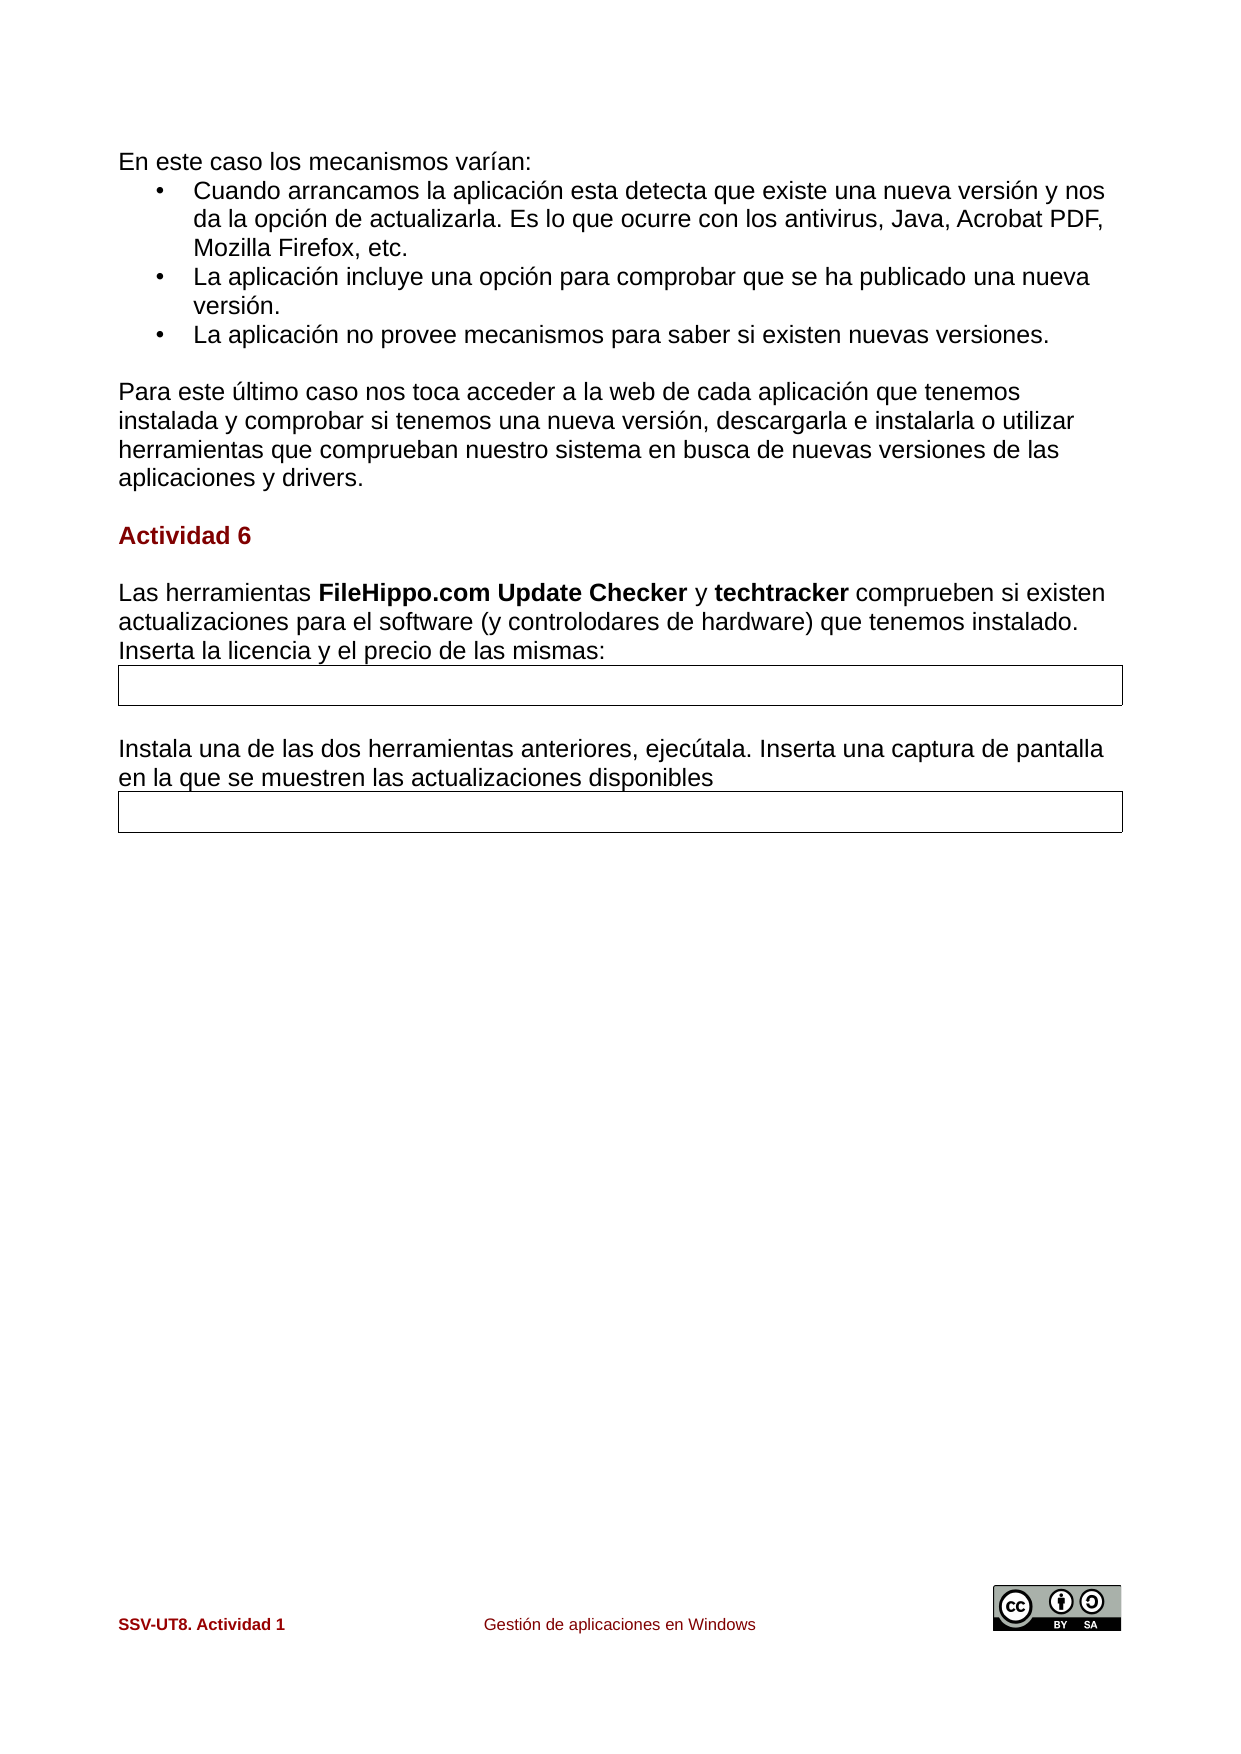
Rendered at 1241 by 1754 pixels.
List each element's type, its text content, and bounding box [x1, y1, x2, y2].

list La aplicación incluye una opción para comprobar que se ha publicado una nueva versión. [156, 262, 1122, 319]
text Instala una de las dos herramientas anteriores, ejecútala. Inserta una captura de pantalla en la que se muestren las actualizaciones disponibles [118, 734, 1122, 791]
text Actividad 6 [118, 521, 1122, 550]
text En este caso los mecanismos varían: [118, 147, 1122, 176]
picture [993, 1585, 1122, 1631]
table_header [119, 792, 1122, 832]
table_header [119, 666, 1122, 705]
list La aplicación no provee mecanismos para saber si existen nuevas versiones. [156, 319, 1122, 348]
list Cuando arrancamos la aplicación esta detecta que existe una nueva versión y nos da la opción de actualizarla. Es lo que ocurre con los antivirus, Java, Acrobat PDF, Mozilla Firefox, etc. [156, 176, 1122, 262]
text Para este último caso nos toca acceder a la web de cada aplicación que tenemos instalada y comprobar si tenemos una nueva versión, descargarla e instalarla o utilizar herramientas que comprueban nuestro sistema en busca de nuevas versiones de las aplicaciones y drivers. [118, 377, 1122, 492]
text Las herramientas FileHippo.com Update Checker y techtracker comprueben si existen actualizaciones para el software (y controlodares de hardware) que tenemos instalado. Inserta la licencia y el precio de las mismas: [118, 578, 1122, 665]
